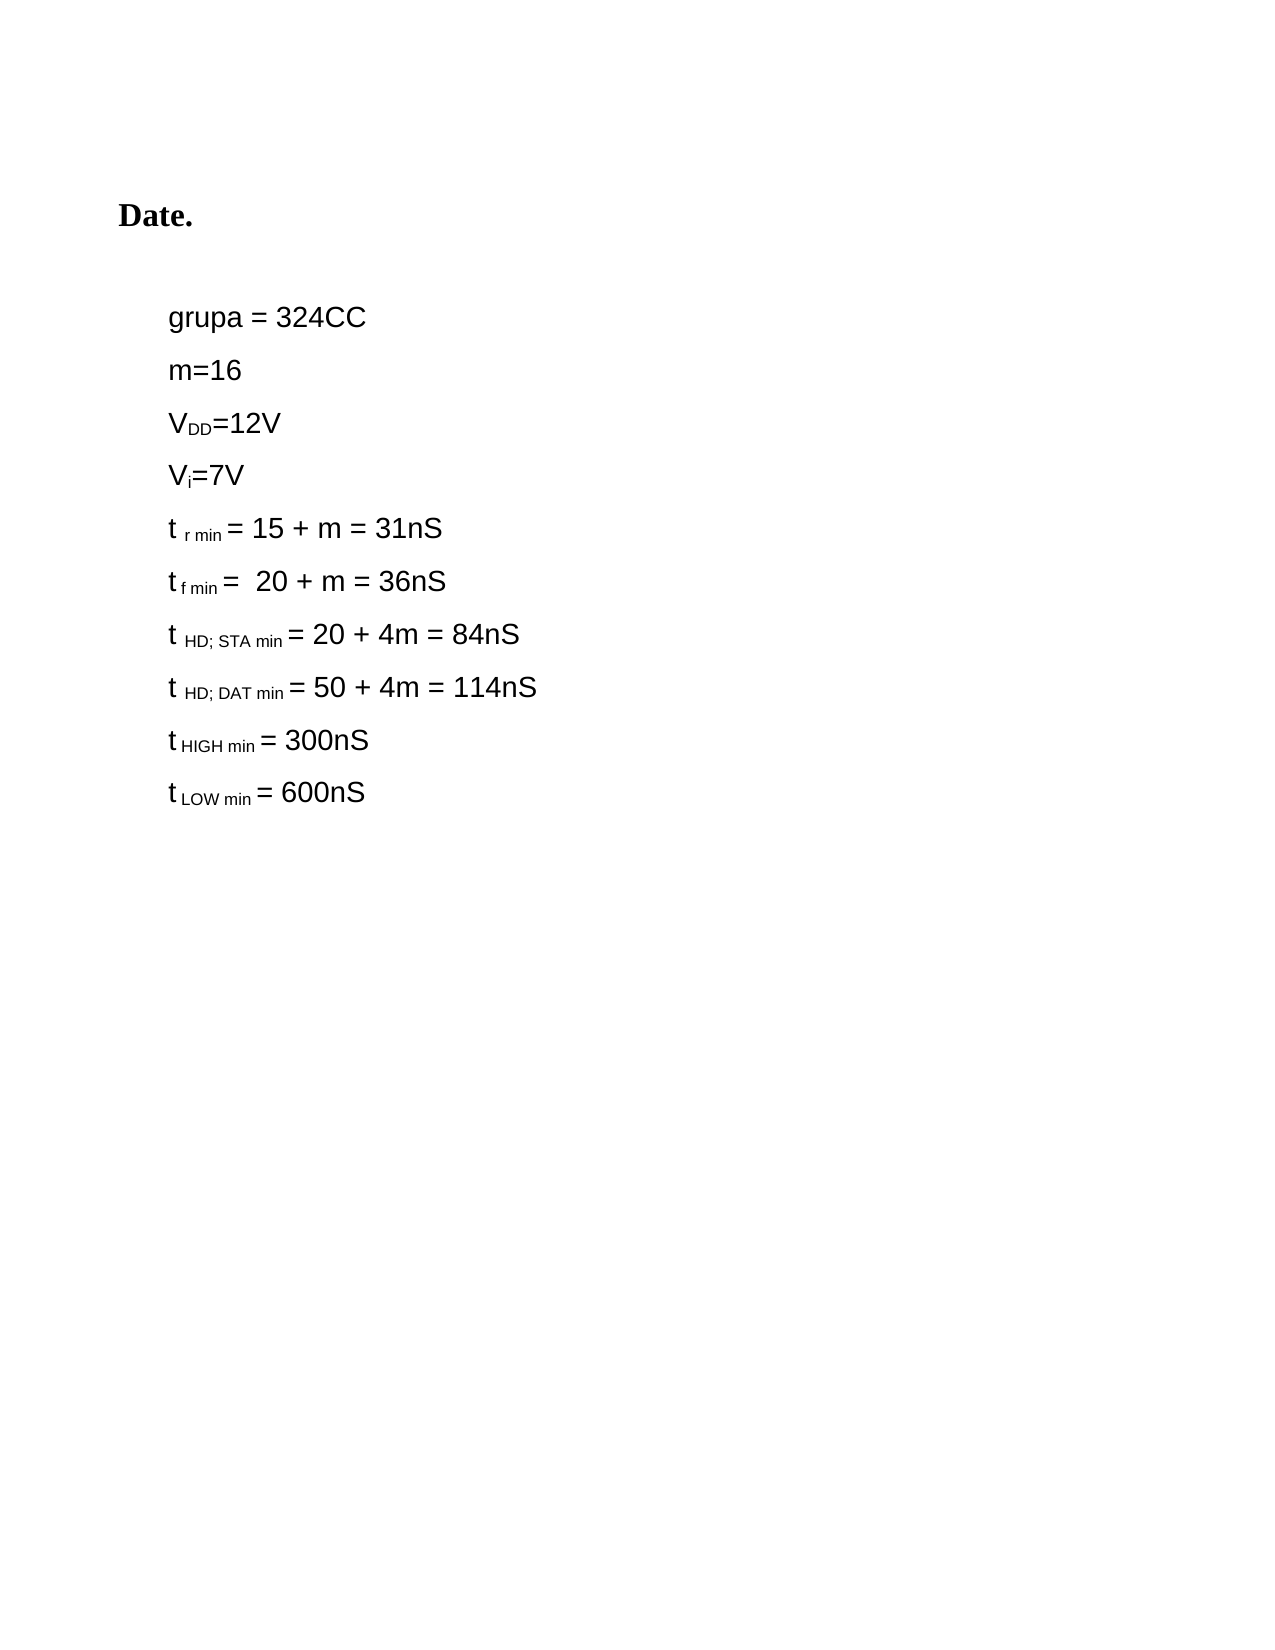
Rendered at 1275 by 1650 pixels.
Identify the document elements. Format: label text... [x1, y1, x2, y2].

text t HD; DAT min = 50 + 4m = 114nS [118, 670, 1157, 703]
text VDD=12V [118, 406, 1157, 439]
text m=16 [118, 353, 1157, 386]
text t HD; STA min = 20 + 4m = 84nS [118, 617, 1157, 650]
text grupa = 324CC [118, 300, 1157, 333]
text Vi=7V [118, 458, 1157, 492]
text t LOW min = 600nS [118, 775, 1157, 809]
text Date. [118, 195, 1157, 233]
text t r min = 15 + m = 31nS [118, 511, 1157, 545]
text t f min = 20 + m = 36nS [118, 564, 1157, 598]
text t HIGH min = 300nS [118, 722, 1157, 756]
